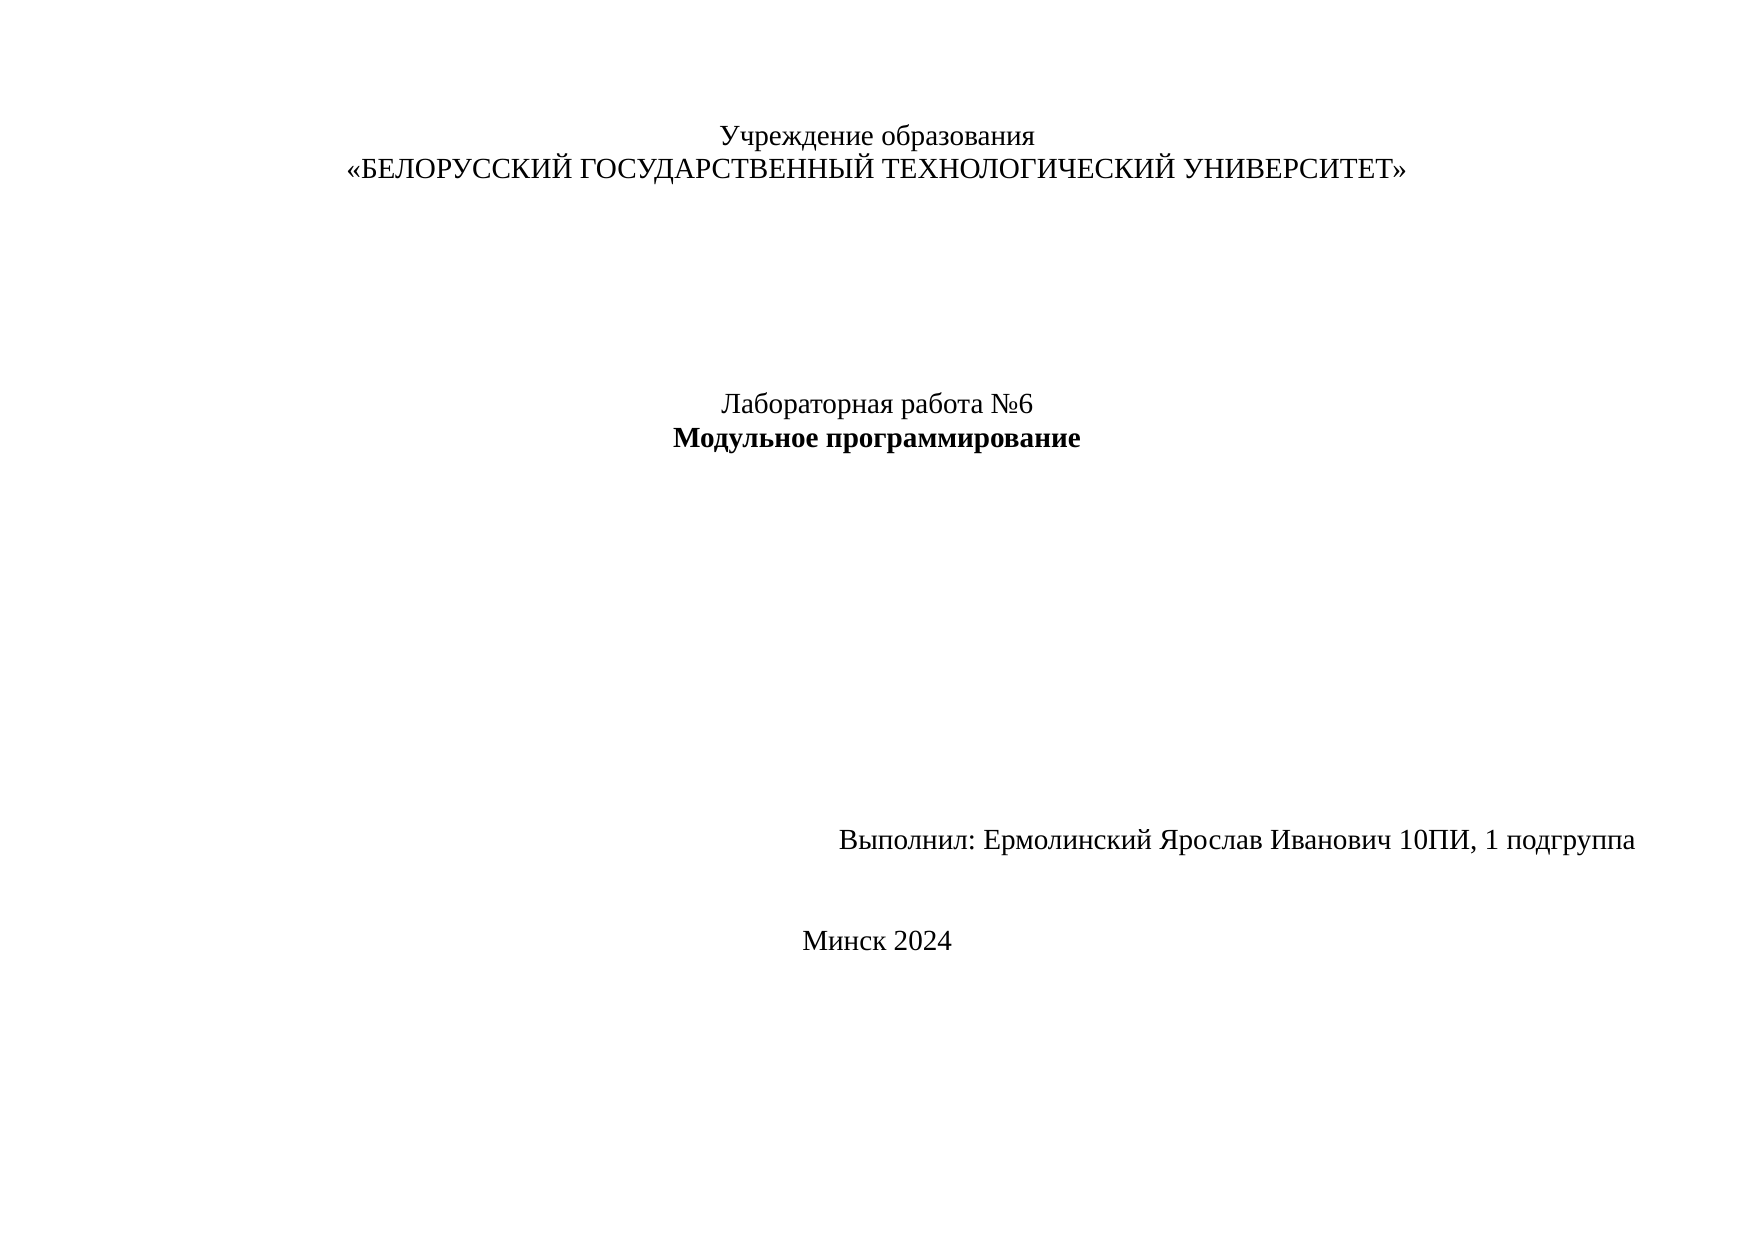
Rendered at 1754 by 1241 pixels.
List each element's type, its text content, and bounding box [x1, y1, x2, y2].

text Лабораторная работа №6 [118, 386, 1636, 420]
text Выполнил: Ермолинский Ярослав Иванович 10ПИ, 1 подгруппа [118, 822, 1636, 856]
text Учреждение образования [118, 118, 1636, 152]
text Модульное программирование [118, 420, 1636, 453]
text Минск 2024 [118, 923, 1636, 957]
text «БЕЛОРУССКИЙ ГОСУДАРСТВЕННЫЙ ТЕХНОЛОГИЧЕСКИЙ УНИВЕРСИТЕТ» [118, 152, 1636, 185]
